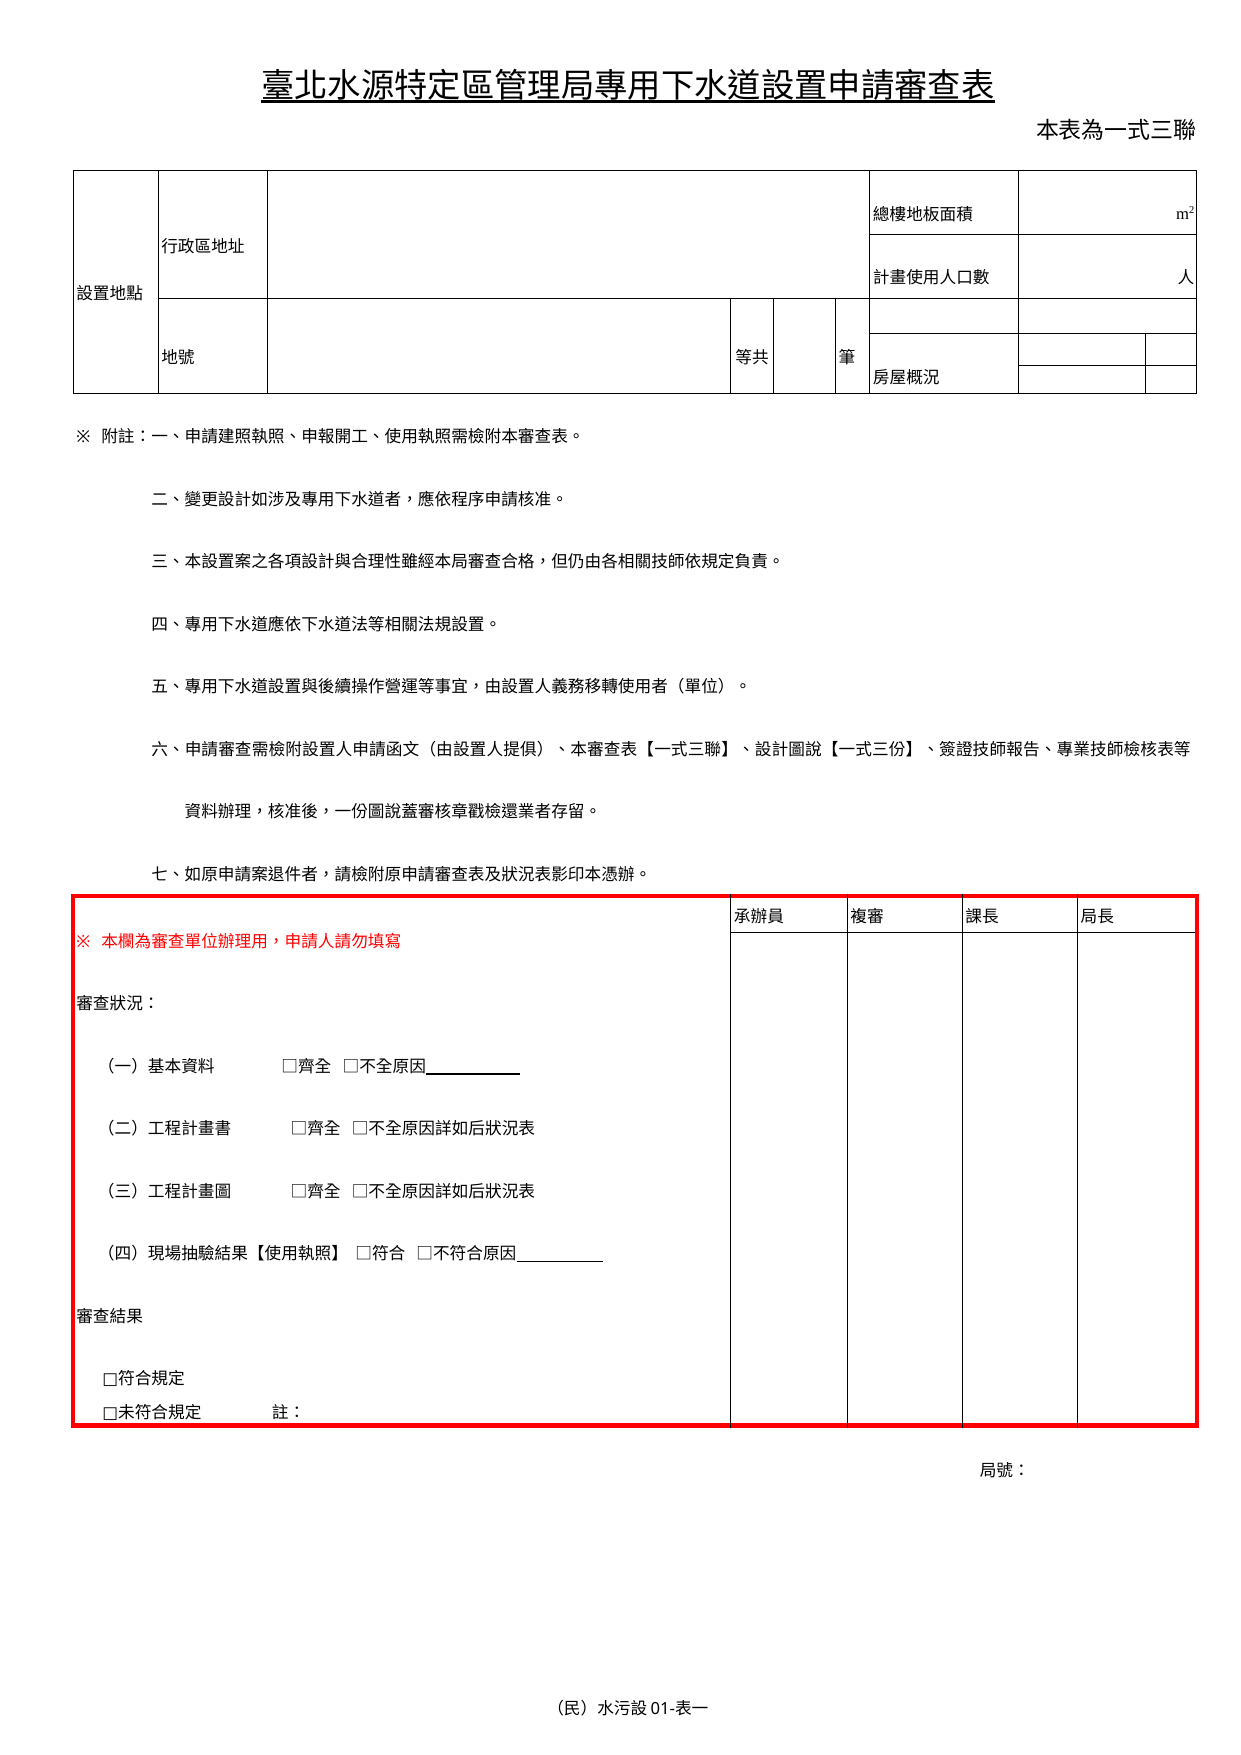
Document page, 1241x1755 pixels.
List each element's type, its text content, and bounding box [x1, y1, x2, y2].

table_cell 座 [1170, 334, 1196, 364]
table_cell [1146, 366, 1170, 392]
table_cell [1019, 171, 1145, 234]
table_cell 層 [1107, 334, 1145, 364]
table_cell 承辦員 [731, 898, 847, 932]
table_cell 楝 [1170, 366, 1196, 392]
table_cell 戶 [1145, 299, 1196, 333]
table_cell [1060, 366, 1107, 392]
table_cell 行政區地址 [159, 171, 267, 297]
table_cell 地下 [1019, 366, 1060, 392]
table_cell [848, 933, 962, 1423]
table_cell 人 [1145, 235, 1196, 297]
table_cell 本欄為審查單位辦理用，申請人請勿填寫 審查狀況： （一）基本資料 □齊全 □不全原因 （二）工程計畫書 □齊全 □不全原因詳如后狀況表 （三）工程計畫圖 □齊全 □不全原因詳如后狀況表 （四）現場抽驗結果【使用執照】 □符合 □不符合原因 審查結果 □符合規定 □未符合規定 註： [75, 898, 730, 1423]
table_cell [268, 171, 869, 297]
table_cell [731, 933, 847, 1423]
table_cell 設置地點 [74, 171, 158, 392]
table_cell 層 [1107, 366, 1145, 392]
table_cell [1060, 334, 1107, 364]
table_cell 附註：一、申請建照執照、申報開工、使用執照需檢附本審查表。 二、變更設計如涉及專用下水道者，應依程序申請核准。 三、本設置案之各項設計與合理性雖經本局審查合格，但仍由各相關技師依規定負責。 四、專用下水道應依下水道法等相關法規設置。 五、專用下水道設置與後續操作營運等事宜，由設置人義務移轉使用者（單位）。 六、申請審查需檢附設置人申請函文（由設置人提俱）、本審查表【一式三聯】、設計圖說【一式三份】、簽證技師報告、專業技師檢核表等資料辦理，核准後，一份圖說蓋審核章戳檢還業者存留。 七、如原申請案退件者，請檢附原申請審查表及狀況表影印本憑辦。 [73, 394, 1197, 893]
table_cell 總樓地板面積 [870, 171, 1018, 234]
table_cell 戶數 [870, 299, 1018, 333]
table_cell 局長 [1078, 898, 1195, 932]
table_cell [774, 299, 835, 392]
table_cell [268, 299, 730, 392]
table_cell [1146, 334, 1170, 364]
table_cell 地上 [1019, 334, 1060, 364]
table_cell [963, 933, 1077, 1423]
table_cell 課長 [963, 898, 1077, 932]
table_cell 筆 [836, 299, 869, 392]
table_cell [1019, 299, 1145, 333]
table_cell 地號 [159, 299, 267, 392]
table_cell 複審 [848, 898, 962, 932]
table_cell 計畫使用人口數 [870, 235, 1018, 297]
table_cell 房屋概況 [870, 334, 1018, 392]
table_cell 等共 [731, 299, 773, 392]
table_cell [1078, 933, 1195, 1423]
table_cell [1019, 235, 1145, 297]
table_cell m2 [1145, 171, 1196, 234]
text 局號： [59, 1428, 1196, 1490]
